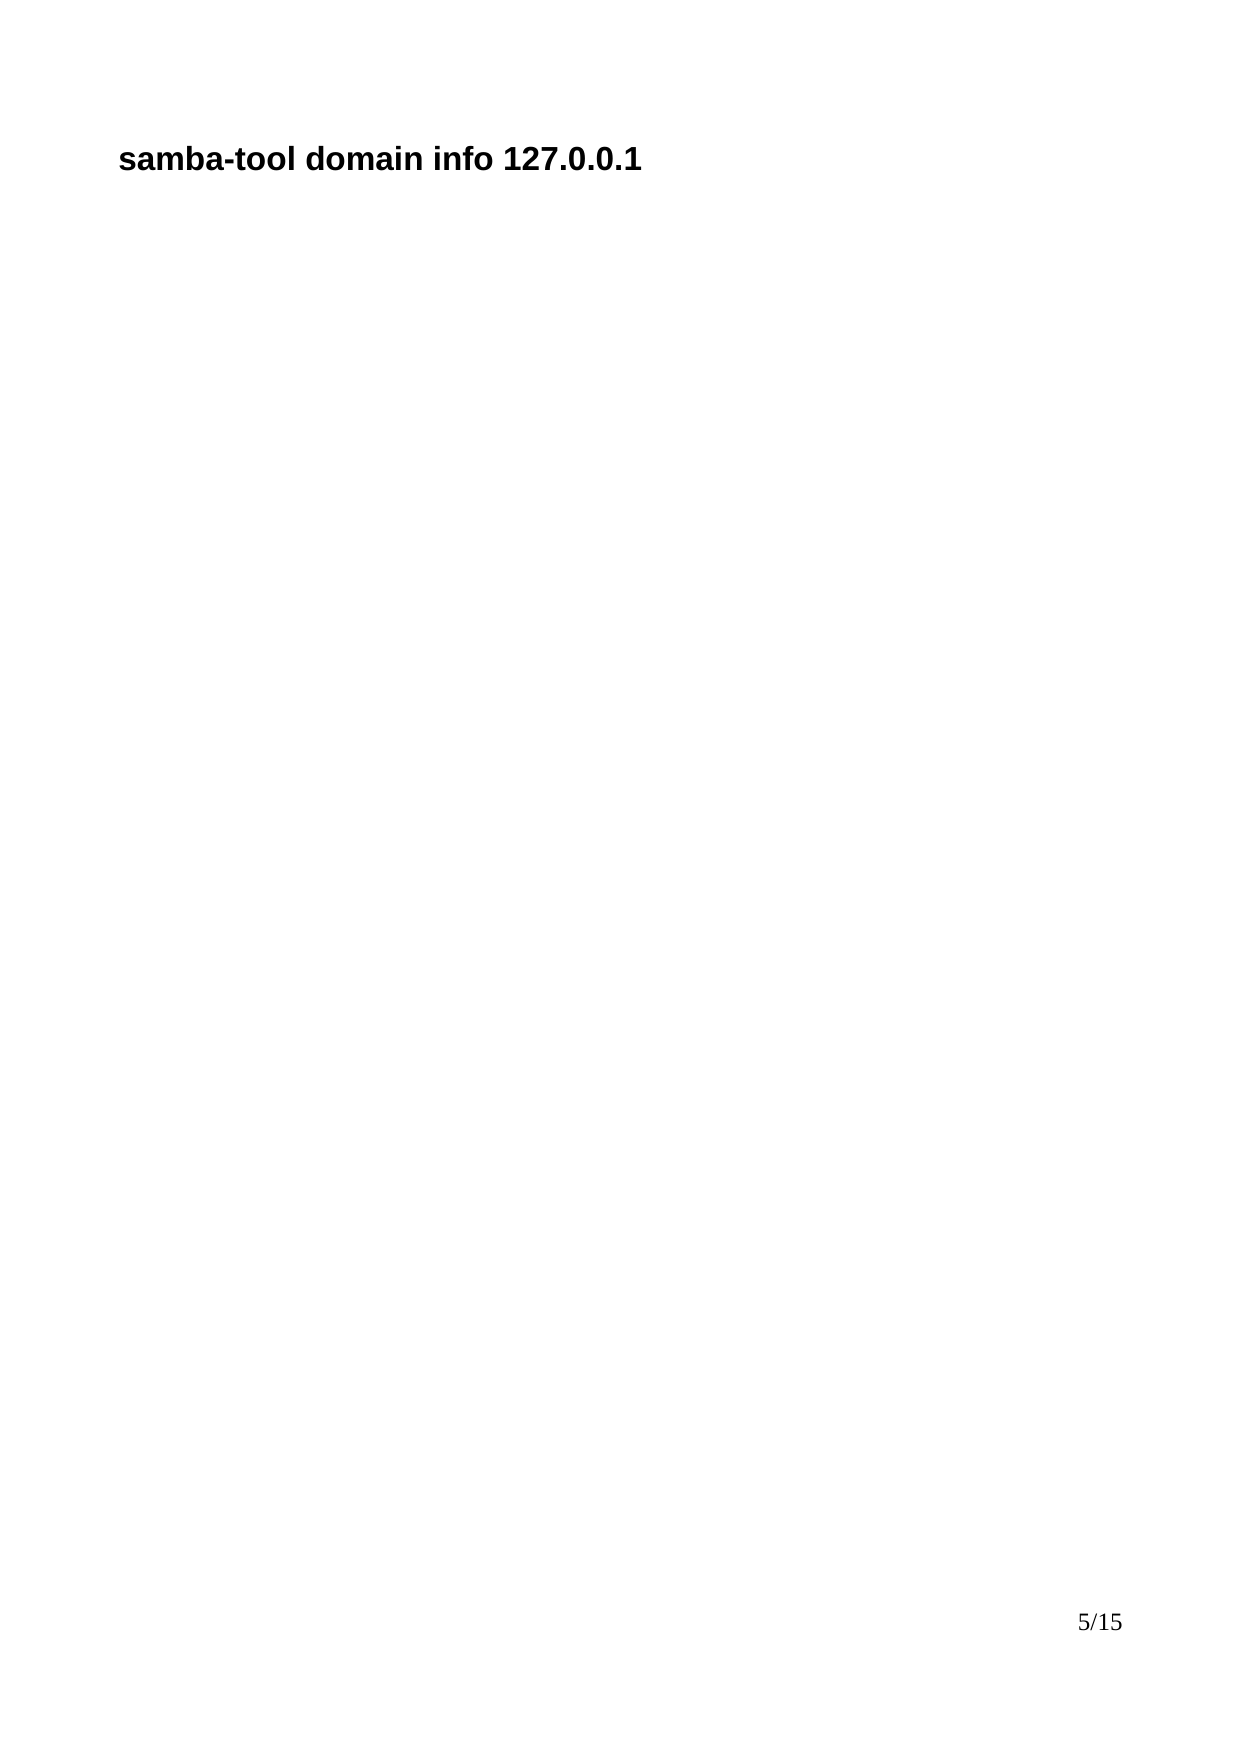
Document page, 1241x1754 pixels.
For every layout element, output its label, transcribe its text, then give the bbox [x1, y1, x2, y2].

subtitle samba-tool domain info 127.0.0.1 [118, 139, 1122, 177]
